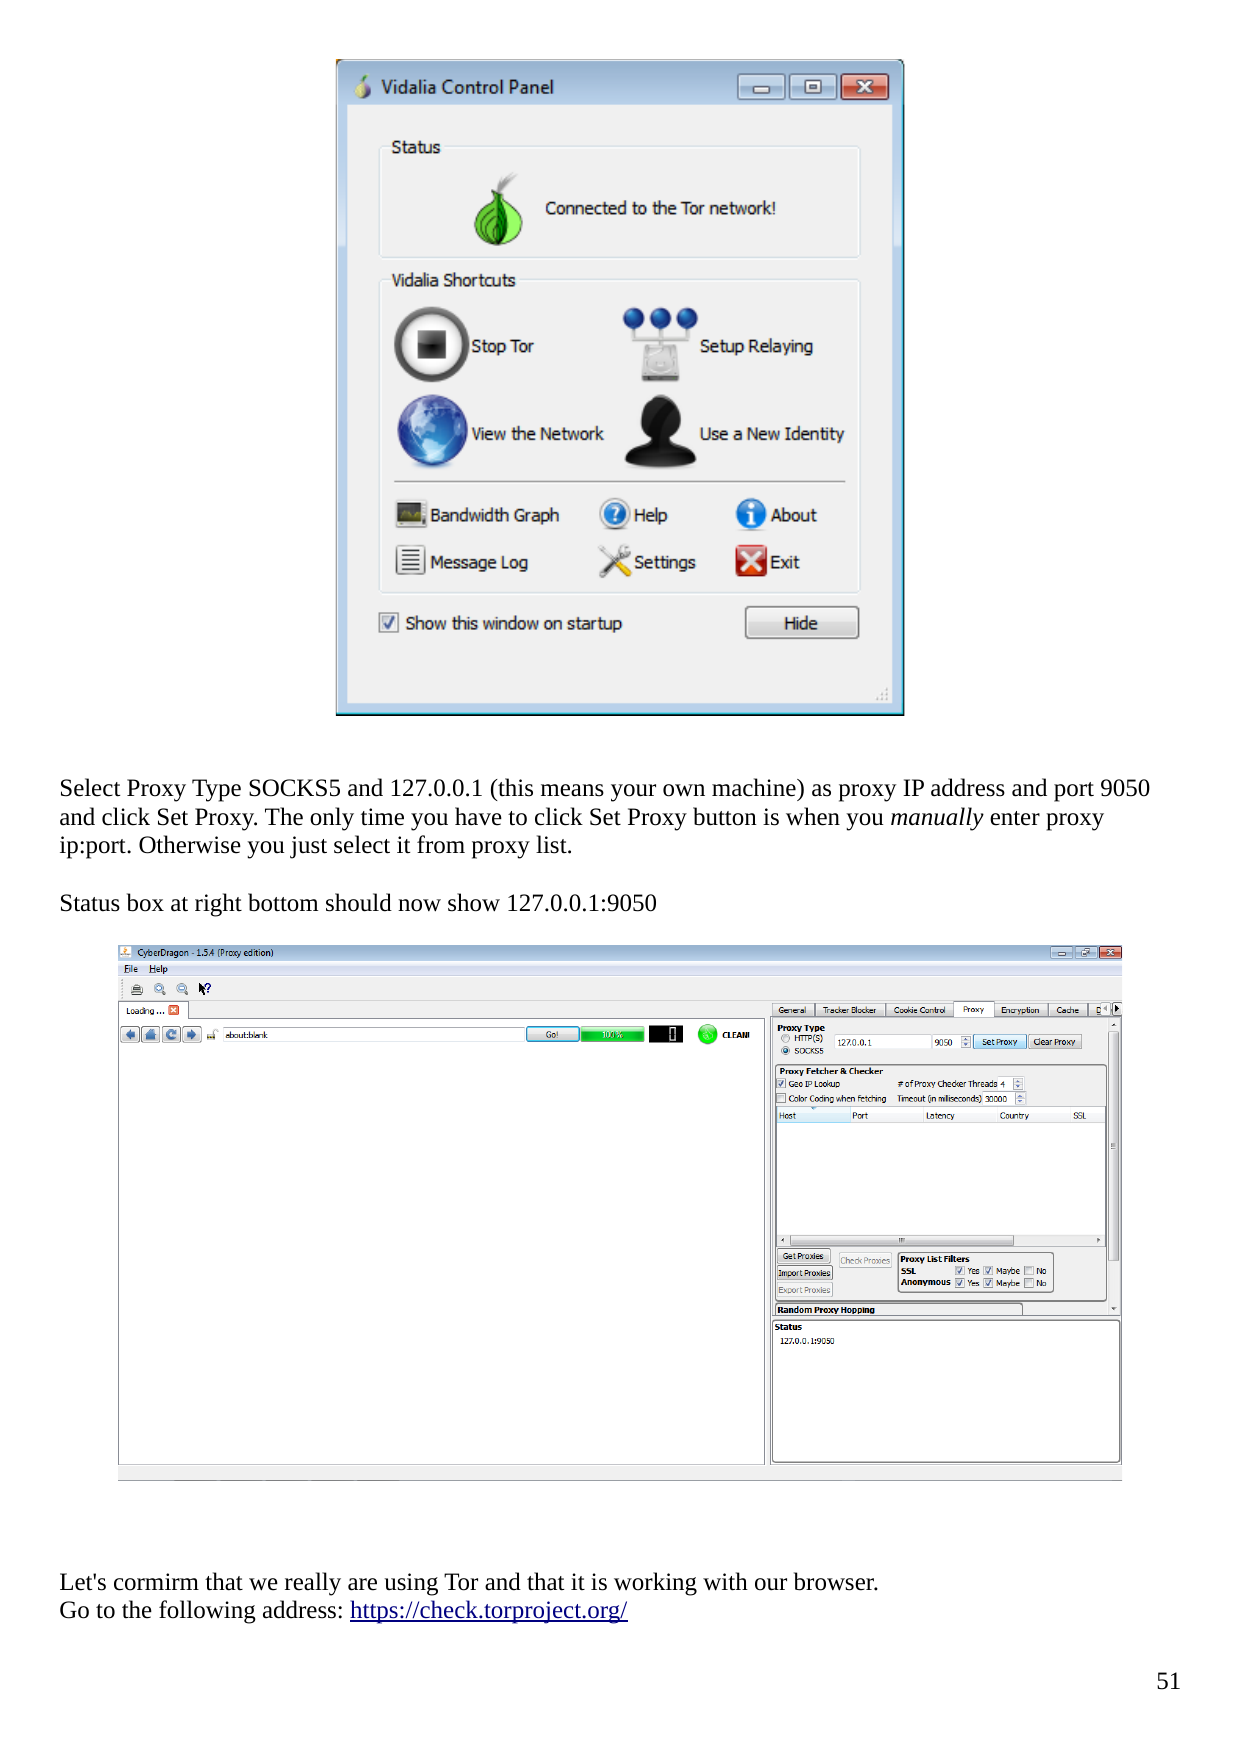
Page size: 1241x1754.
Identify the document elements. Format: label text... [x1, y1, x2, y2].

picture [118, 945, 1123, 1481]
text Status box at right bottom should now show 127.0.0.1:9050 [59, 888, 1181, 917]
text Select Proxy Type SOCKS5 and 127.0.0.1 (this means your own machine) as proxy IP address and port 9050 and click Set Proxy. The only time you have to click Set Proxy button is when you manually enter proxy ip:port. Otherwise you just select it from proxy list. [59, 773, 1181, 859]
text Let's cormirm that we really are using Tor and that it is working with our browser. [59, 1567, 1181, 1595]
text Go to the following address: https://check.torproject.org/ [59, 1595, 1181, 1624]
picture [335, 59, 905, 716]
